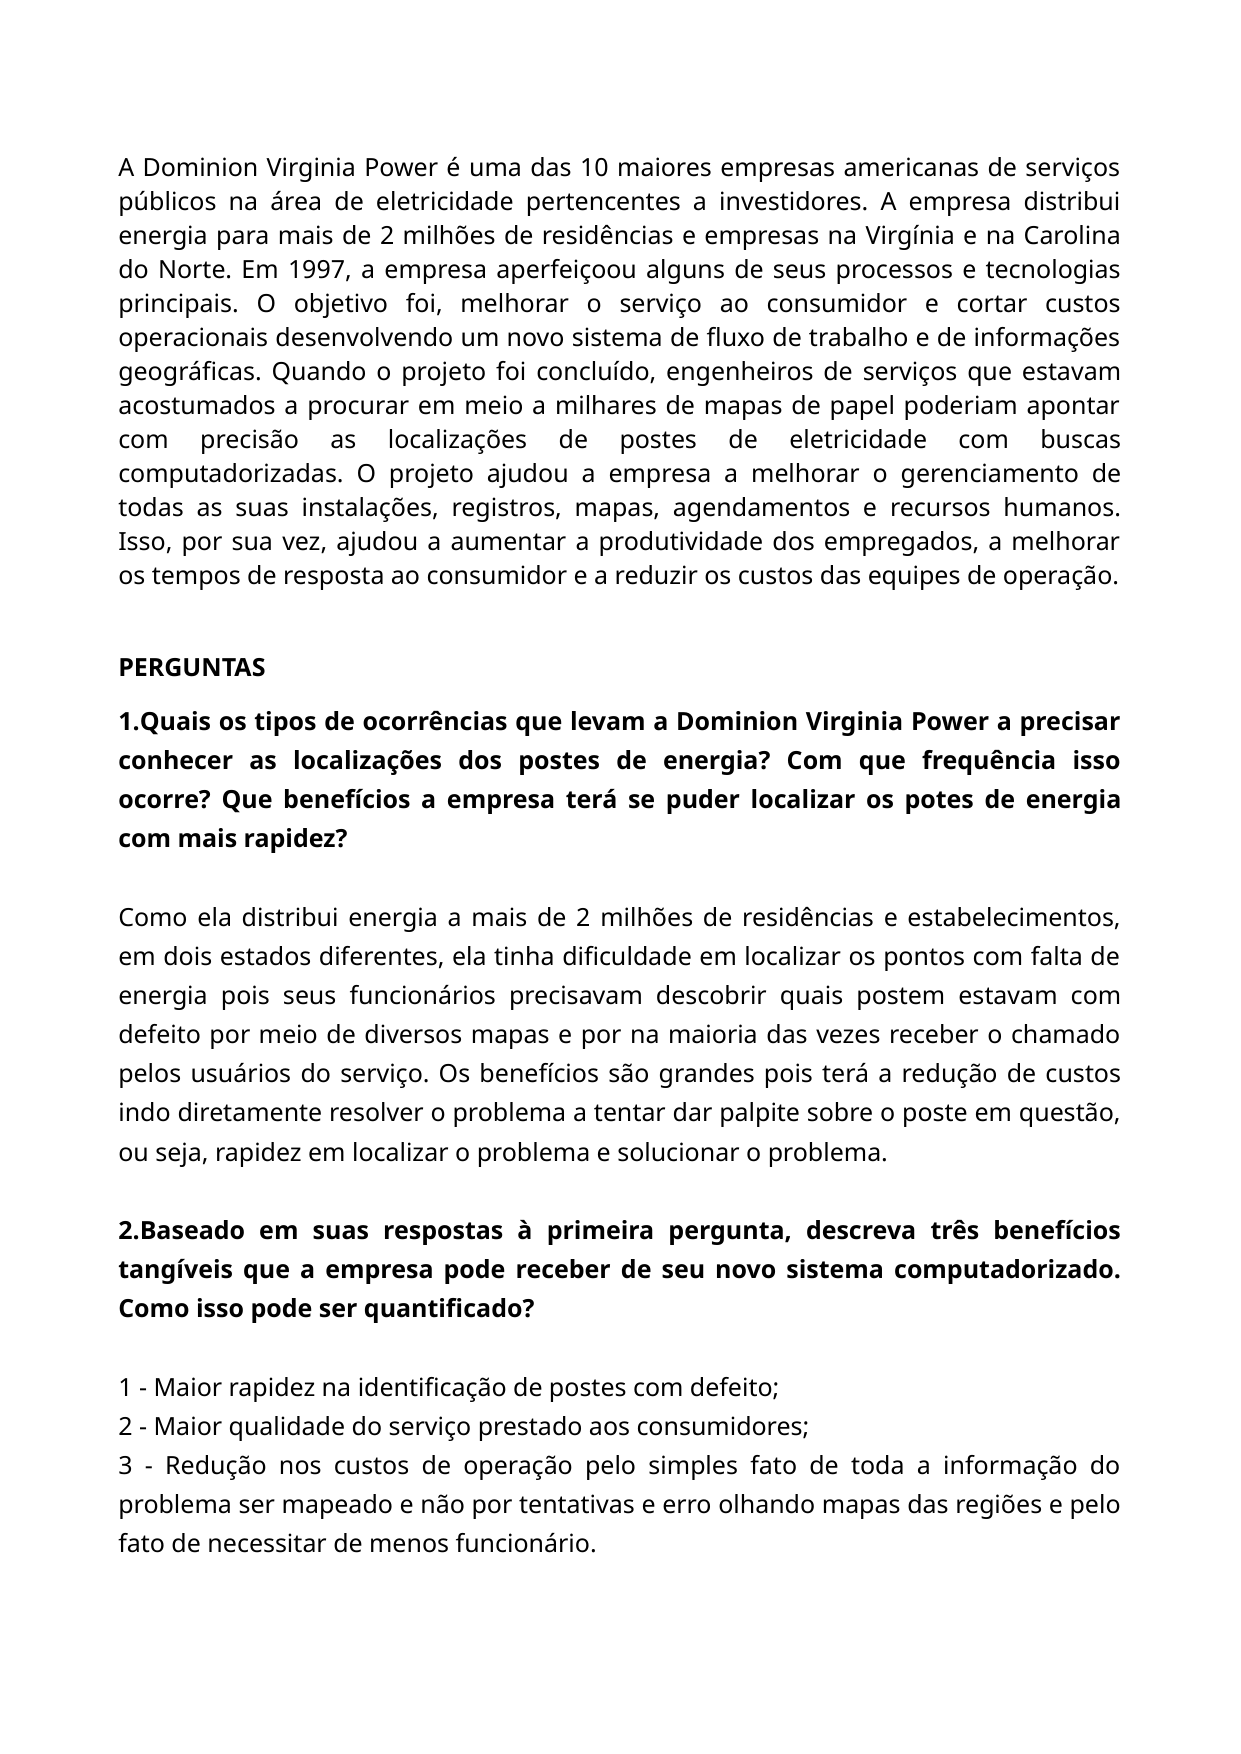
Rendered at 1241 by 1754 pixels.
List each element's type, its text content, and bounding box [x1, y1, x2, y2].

text 2 - Maior qualidade do serviço prestado aos consumidores; [118, 1408, 1122, 1442]
list Baseado em suas respostas à primeira pergunta, descreva três benefícios tangíveis que a empresa pode receber de seu novo sistema computadorizado. Como isso pode ser quantificado? [118, 1212, 1122, 1325]
text A Dominion Virginia Power é uma das 10 maiores empresas americanas de serviços públicos na área de eletricidade pertencentes a investidores. A empresa distribui energia para mais de 2 milhões de residências e empresas na Virgínia e na Carolina do Norte. Em 1997, a empresa aperfeiçoou alguns de seus processos e tecnologias principais. O objetivo foi, melhorar o serviço ao consumidor e cortar custos operacionais desenvolvendo um novo sistema de fluxo de trabalho e de informações geográficas. Quando o projeto foi concluído, engenheiros de serviços que estavam acostumados a procurar em meio a milhares de mapas de papel poderiam apontar com precisão as localizações de postes de eletricidade com buscas computadorizadas. O projeto ajudou a empresa a melhorar o gerenciamento de todas as suas instalações, registros, mapas, agendamentos e recursos humanos. Isso, por sua vez, ajudou a aumentar a produtividade dos empregados, a melhorar os tempos de resposta ao consumidor e a reduzir os custos das equipes de operação. [118, 149, 1122, 592]
list Quais os tipos de ocorrências que levam a Dominion Virginia Power a precisar conhecer as localizações dos postes de energia? Com que frequência isso ocorre? Que benefícios a empresa terá se puder localizar os potes de energia com mais rapidez? [118, 703, 1122, 855]
text Como ela distribui energia a mais de 2 milhões de residências e estabelecimentos, em dois estados diferentes, ela tinha dificuldade em localizar os pontos com falta de energia pois seus funcionários precisavam descobrir quais postem estavam com defeito por meio de diversos mapas e por na maioria das vezes receber o chamado pelos usuários do serviço. Os benefícios são grandes pois terá a redução de custos indo diretamente resolver o problema a tentar dar palpite sobre o poste em questão, ou seja, rapidez em localizar o problema e solucionar o problema. [118, 899, 1122, 1168]
text 1 - Maior rapidez na identificação de postes com defeito; [118, 1369, 1122, 1403]
text PERGUNTAS [118, 649, 1122, 684]
text 3 - Redução nos custos de operação pelo simples fato de toda a informação do problema ser mapeado e não por tentativas e erro olhando mapas das regiões e pelo fato de necessitar de menos funcionário. [118, 1447, 1122, 1560]
